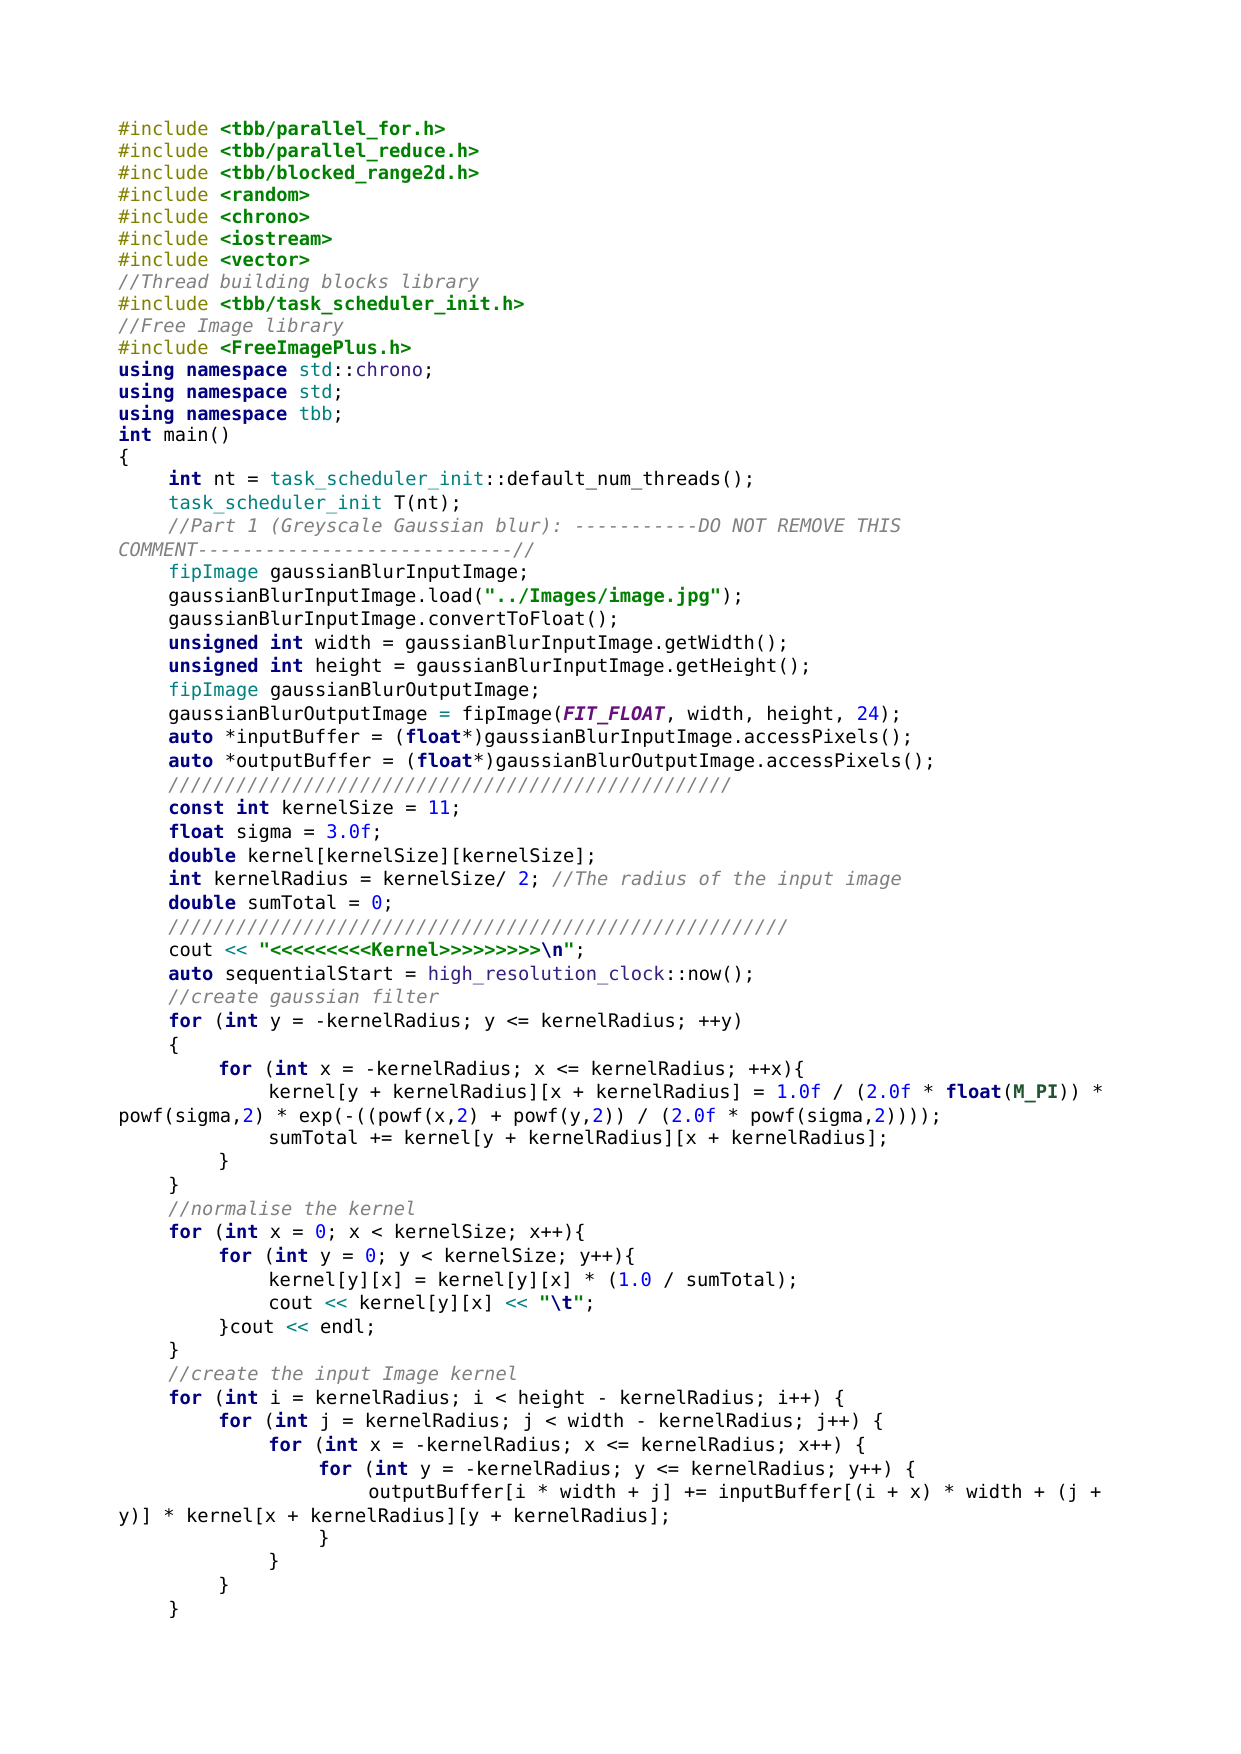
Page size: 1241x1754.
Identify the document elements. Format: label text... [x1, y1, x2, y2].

text } [118, 1339, 1122, 1363]
text //create gaussian filter [118, 987, 1122, 1010]
text for (int y = -kernelRadius; y <= kernelRadius; y++) { [118, 1458, 1122, 1481]
text const int kernelSize = 11; [118, 797, 1122, 821]
text } [118, 1598, 1122, 1621]
text double sumTotal = 0; [118, 892, 1122, 916]
text { [118, 446, 1122, 468]
text int nt = task_scheduler_init::default_num_threads(); [118, 468, 1122, 492]
text gaussianBlurInputImage.load("../Images/image.jpg"); [118, 584, 1122, 608]
text //Part 1 (Greyscale Gaussian blur): -----------DO NOT REMOVE THIS COMMENT----------------------------// [118, 515, 1122, 561]
text gaussianBlurOutputImage = fipImage(FIT_FLOAT, width, height, 24); [118, 703, 1122, 726]
text int kernelRadius = kernelSize/ 2; //The radius of the input image [118, 868, 1122, 892]
text cout << kernel[y][x] << "\t"; [118, 1292, 1122, 1316]
text fipImage gaussianBlurOutputImage; [118, 679, 1122, 703]
text }cout << endl; [118, 1316, 1122, 1339]
text #include <tbb/parallel_for.h> [118, 118, 1122, 140]
text float sigma = 3.0f; [118, 821, 1122, 845]
text #include <tbb/task_scheduler_init.h> [118, 293, 1122, 315]
text auto sequentialStart = high_resolution_clock::now(); [118, 963, 1122, 987]
text } [118, 1174, 1122, 1198]
text gaussianBlurInputImage.convertToFloat(); [118, 608, 1122, 632]
text for (int y = -kernelRadius; y <= kernelRadius; ++y) [118, 1010, 1122, 1034]
text #include <vector> [118, 249, 1122, 271]
text using namespace std::chrono; [118, 359, 1122, 381]
text ////////////////////////////////////////////////// [118, 774, 1122, 797]
text //Free Image library [118, 315, 1122, 337]
text //create the input Image kernel [118, 1363, 1122, 1387]
text kernel[y + kernelRadius][x + kernelRadius] = 1.0f / (2.0f * float(M_PI)) * powf(sigma,2) * exp(-((powf(x,2) + powf(y,2)) / (2.0f * powf(sigma,2)))); [118, 1081, 1122, 1127]
text using namespace std; [118, 381, 1122, 402]
text outputBuffer[i * width + j] += inputBuffer[(i + x) * width + (j + y)] * kernel[x + kernelRadius][y + kernelRadius]; [118, 1481, 1122, 1527]
text unsigned int width = gaussianBlurInputImage.getWidth(); [118, 632, 1122, 656]
text /////////////////////////////////////////////////////// [118, 916, 1122, 939]
text for (int j = kernelRadius; j < width - kernelRadius; j++) { [118, 1410, 1122, 1434]
text } [118, 1527, 1122, 1551]
text } [118, 1150, 1122, 1174]
text sumTotal += kernel[y + kernelRadius][x + kernelRadius]; [118, 1127, 1122, 1150]
text { [118, 1034, 1122, 1057]
text auto *outputBuffer = (float*)gaussianBlurOutputImage.accessPixels(); [118, 750, 1122, 774]
text #include <FreeImagePlus.h> [118, 337, 1122, 359]
text for (int y = 0; y < kernelSize; y++){ [118, 1245, 1122, 1268]
text //Thread building blocks library [118, 271, 1122, 293]
text for (int x = -kernelRadius; x <= kernelRadius; ++x){ [118, 1057, 1122, 1081]
text double kernel[kernelSize][kernelSize]; [118, 845, 1122, 868]
text //normalise the kernel [118, 1198, 1122, 1221]
text fipImage gaussianBlurInputImage; [118, 561, 1122, 584]
text for (int x = 0; x < kernelSize; x++){ [118, 1221, 1122, 1245]
text task_scheduler_init T(nt); [118, 492, 1122, 515]
text auto *inputBuffer = (float*)gaussianBlurInputImage.accessPixels(); [118, 726, 1122, 750]
text cout << "<<<<<<<<<Kernel>>>>>>>>>\n"; [118, 939, 1122, 963]
text for (int x = -kernelRadius; x <= kernelRadius; x++) { [118, 1434, 1122, 1458]
text } [118, 1551, 1122, 1574]
text #include <random> [118, 184, 1122, 206]
text #include <chrono> [118, 206, 1122, 227]
text #include <iostream> [118, 227, 1122, 249]
text #include <tbb/blocked_range2d.h> [118, 162, 1122, 184]
text } [118, 1574, 1122, 1598]
text #include <tbb/parallel_reduce.h> [118, 140, 1122, 162]
text using namespace tbb; [118, 402, 1122, 424]
text unsigned int height = gaussianBlurInputImage.getHeight(); [118, 656, 1122, 679]
text int main() [118, 424, 1122, 446]
text kernel[y][x] = kernel[y][x] * (1.0 / sumTotal); [118, 1268, 1122, 1292]
text for (int i = kernelRadius; i < height - kernelRadius; i++) { [118, 1387, 1122, 1410]
